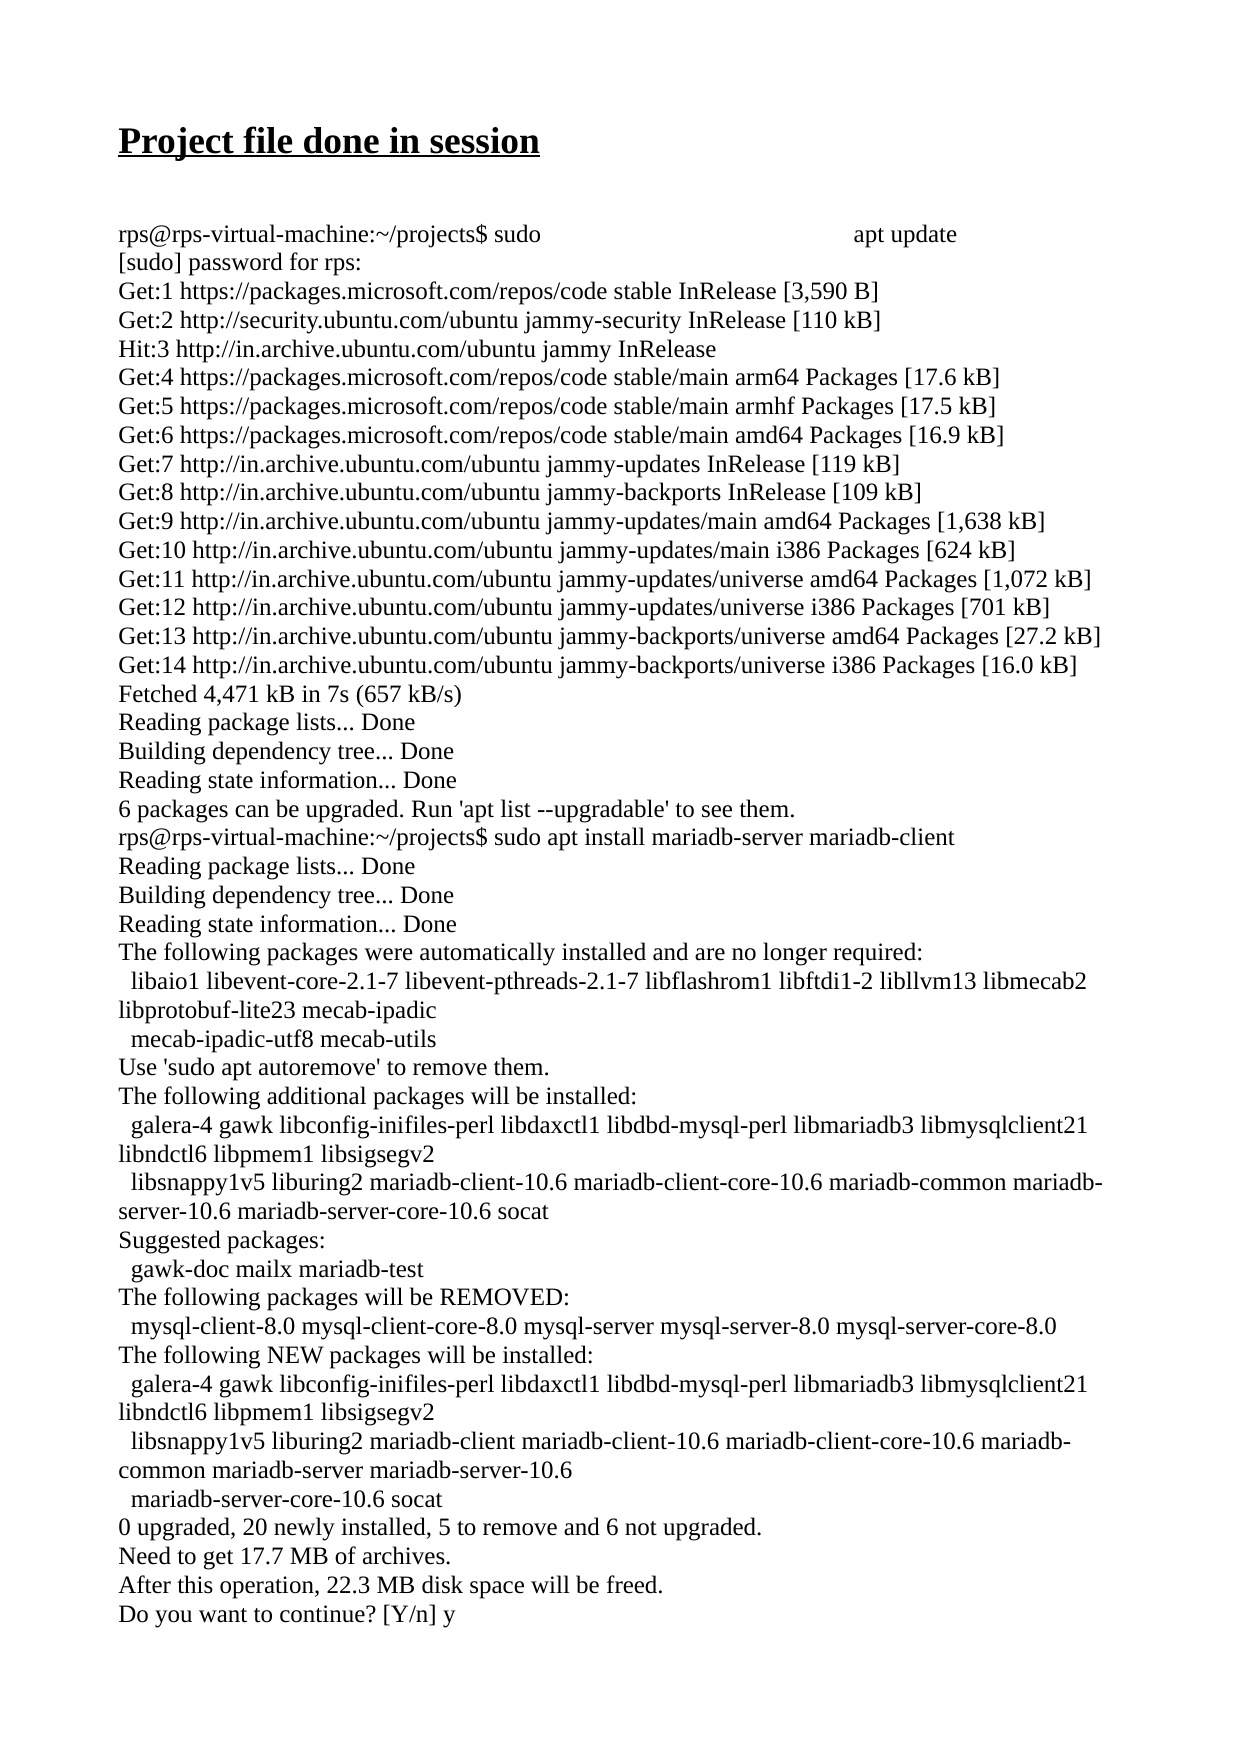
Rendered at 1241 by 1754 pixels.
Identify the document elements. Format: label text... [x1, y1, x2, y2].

text Reading state information... Done [118, 765, 1122, 794]
text galera-4 gawk libconfig-inifiles-perl libdaxctl1 libdbd-mysql-perl libmariadb3 libmysqlclient21 libndctl6 libpmem1 libsigsegv2 [118, 1369, 1122, 1426]
text Reading state information... Done [118, 909, 1122, 937]
text gawk-doc mailx mariadb-test [118, 1254, 1122, 1282]
text rps@rps-virtual-machine:~/projects$ sudo apt update [118, 219, 1122, 247]
text The following NEW packages will be installed: [118, 1340, 1122, 1369]
text 0 upgraded, 20 newly installed, 5 to remove and 6 not upgraded. [118, 1512, 1122, 1541]
text libsnappy1v5 liburing2 mariadb-client-10.6 mariadb-client-core-10.6 mariadb-common mariadb-server-10.6 mariadb-server-core-10.6 socat [118, 1167, 1122, 1225]
text Get:12 http://in.archive.ubuntu.com/ubuntu jammy-updates/universe i386 Packages [701 kB] [118, 592, 1122, 621]
text The following additional packages will be installed: [118, 1081, 1122, 1110]
text Need to get 17.7 MB of archives. [118, 1541, 1122, 1570]
text Fetched 4,471 kB in 7s (657 kB/s) [118, 679, 1122, 707]
text Get:5 https://packages.microsoft.com/repos/code stable/main armhf Packages [17.5 kB] [118, 391, 1122, 420]
text Hit:3 http://in.archive.ubuntu.com/ubuntu jammy InRelease [118, 334, 1122, 362]
text Suggested packages: [118, 1225, 1122, 1254]
text Get:10 http://in.archive.ubuntu.com/ubuntu jammy-updates/main i386 Packages [624 kB] [118, 535, 1122, 564]
text Reading package lists... Done [118, 851, 1122, 880]
text Get:2 http://security.ubuntu.com/ubuntu jammy-security InRelease [110 kB] [118, 305, 1122, 334]
text Project file done in session [118, 118, 1122, 161]
text Use 'sudo apt autoremove' to remove them. [118, 1052, 1122, 1081]
text Reading package lists... Done [118, 707, 1122, 736]
text Do you want to continue? [Y/n] y [118, 1599, 1122, 1627]
text mecab-ipadic-utf8 mecab-utils [118, 1024, 1122, 1052]
text mysql-client-8.0 mysql-client-core-8.0 mysql-server mysql-server-8.0 mysql-server-core-8.0 [118, 1311, 1122, 1340]
text Get:1 https://packages.microsoft.com/repos/code stable InRelease [3,590 B] [118, 276, 1122, 305]
text Get:14 http://in.archive.ubuntu.com/ubuntu jammy-backports/universe i386 Packages [16.0 kB] [118, 650, 1122, 679]
text Get:7 http://in.archive.ubuntu.com/ubuntu jammy-updates InRelease [119 kB] [118, 449, 1122, 477]
text rps@rps-virtual-machine:~/projects$ sudo apt install mariadb-server mariadb-client [118, 822, 1122, 851]
text Get:4 https://packages.microsoft.com/repos/code stable/main arm64 Packages [17.6 kB] [118, 362, 1122, 391]
text Get:8 http://in.archive.ubuntu.com/ubuntu jammy-backports InRelease [109 kB] [118, 477, 1122, 506]
text The following packages will be REMOVED: [118, 1282, 1122, 1311]
text Get:11 http://in.archive.ubuntu.com/ubuntu jammy-updates/universe amd64 Packages [1,072 kB] [118, 564, 1122, 592]
text libsnappy1v5 liburing2 mariadb-client mariadb-client-10.6 mariadb-client-core-10.6 mariadb-common mariadb-server mariadb-server-10.6 [118, 1426, 1122, 1484]
text Get:6 https://packages.microsoft.com/repos/code stable/main amd64 Packages [16.9 kB] [118, 420, 1122, 449]
text Get:9 http://in.archive.ubuntu.com/ubuntu jammy-updates/main amd64 Packages [1,638 kB] [118, 506, 1122, 535]
text Building dependency tree... Done [118, 880, 1122, 909]
text galera-4 gawk libconfig-inifiles-perl libdaxctl1 libdbd-mysql-perl libmariadb3 libmysqlclient21 libndctl6 libpmem1 libsigsegv2 [118, 1110, 1122, 1167]
text 6 packages can be upgraded. Run 'apt list --upgradable' to see them. [118, 794, 1122, 822]
text The following packages were automatically installed and are no longer required: [118, 937, 1122, 966]
text [sudo] password for rps: [118, 247, 1122, 276]
text After this operation, 22.3 MB disk space will be freed. [118, 1570, 1122, 1599]
text mariadb-server-core-10.6 socat [118, 1484, 1122, 1512]
text libaio1 libevent-core-2.1-7 libevent-pthreads-2.1-7 libflashrom1 libftdi1-2 libllvm13 libmecab2 libprotobuf-lite23 mecab-ipadic [118, 966, 1122, 1024]
text Get:13 http://in.archive.ubuntu.com/ubuntu jammy-backports/universe amd64 Packages [27.2 kB] [118, 621, 1122, 650]
text Building dependency tree... Done [118, 736, 1122, 765]
